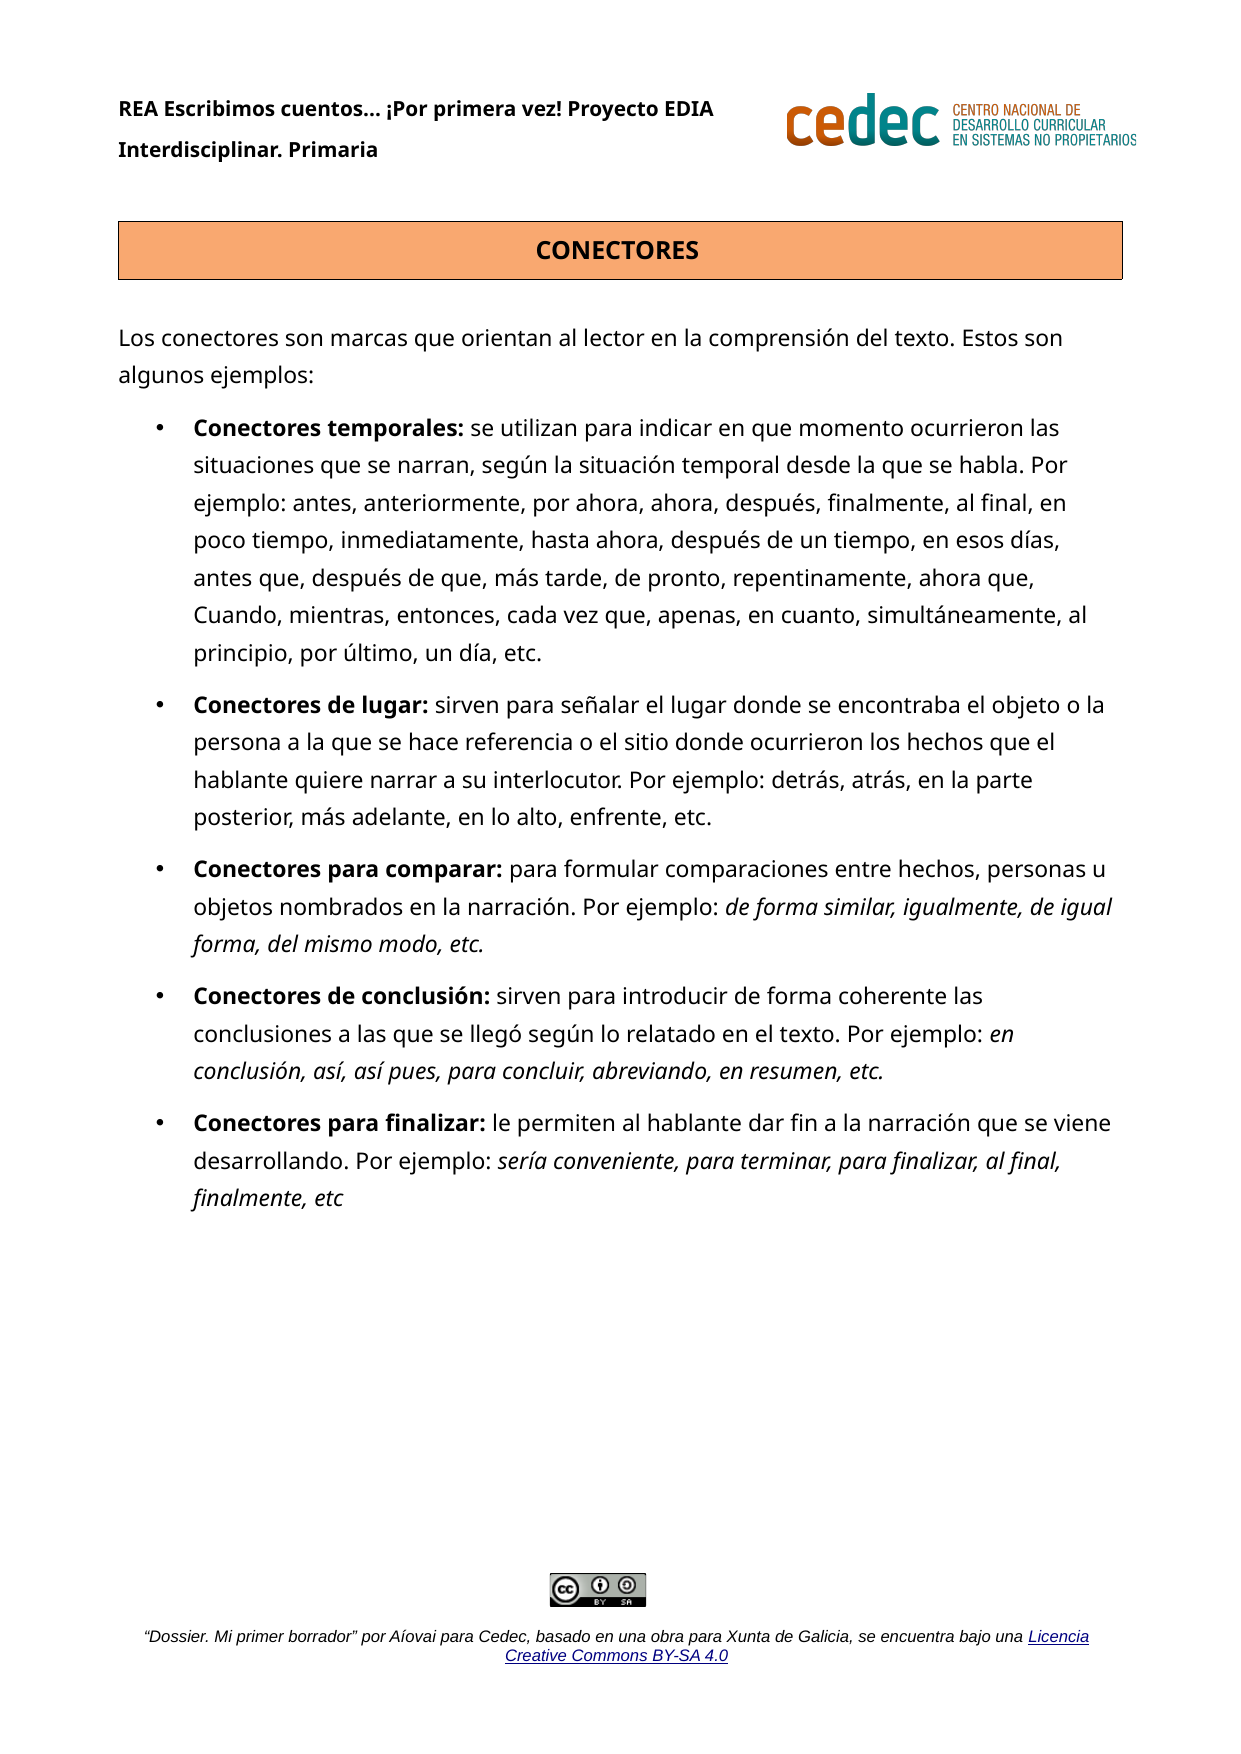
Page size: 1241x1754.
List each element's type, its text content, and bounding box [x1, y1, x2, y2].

list Conectores para finalizar: le permiten al hablante dar fin a la narración que se viene desarrollando. Por ejemplo: sería conveniente, para terminar, para finalizar, al final, finalmente, etc [156, 1107, 1122, 1213]
list Conectores para comparar: para formular comparaciones entre hechos, personas u objetos nombrados en la narración. Por ejemplo: de forma similar, igualmente, de igual forma, del mismo modo, etc. [156, 853, 1122, 959]
list Conectores de lugar: sirven para señalar el lugar donde se encontraba el objeto o la persona a la que se hace referencia o el sitio donde ocurrieron los hechos que el hablante quiere narrar a su interlocutor. Por ejemplo: detrás, atrás, en la parte posterior, más adelante, en lo alto, enfrente, etc. [156, 688, 1122, 832]
list Conectores de conclusión: sirven para introducir de forma coherente las conclusiones a las que se llegó según lo relatado en el texto. Por ejemplo: en conclusión, así, así pues, para concluir, abreviando, en resumen, etc. [156, 980, 1122, 1086]
picture [549, 1573, 647, 1607]
picture [787, 93, 1137, 146]
table_header CONECTORES [119, 222, 1122, 279]
text Los conectores son marcas que orientan al lector en la comprensión del texto. Estos son algunos ejemplos: [118, 322, 1116, 391]
list Conectores temporales: se utilizan para indicar en que momento ocurrieron las situaciones que se narran, según la situación temporal desde la que se habla. Por ejemplo: antes, anteriormente, por ahora, ahora, después, finalmente, al final, en poco tiempo, inmediatamente, hasta ahora, después de un tiempo, en esos días, antes que, después de que, más tarde, de pronto, repentinamente, ahora que, Cuando, mientras, entonces, cada vez que, apenas, en cuanto, simultáneamente, al principio, por último, un día, etc. [156, 411, 1122, 668]
